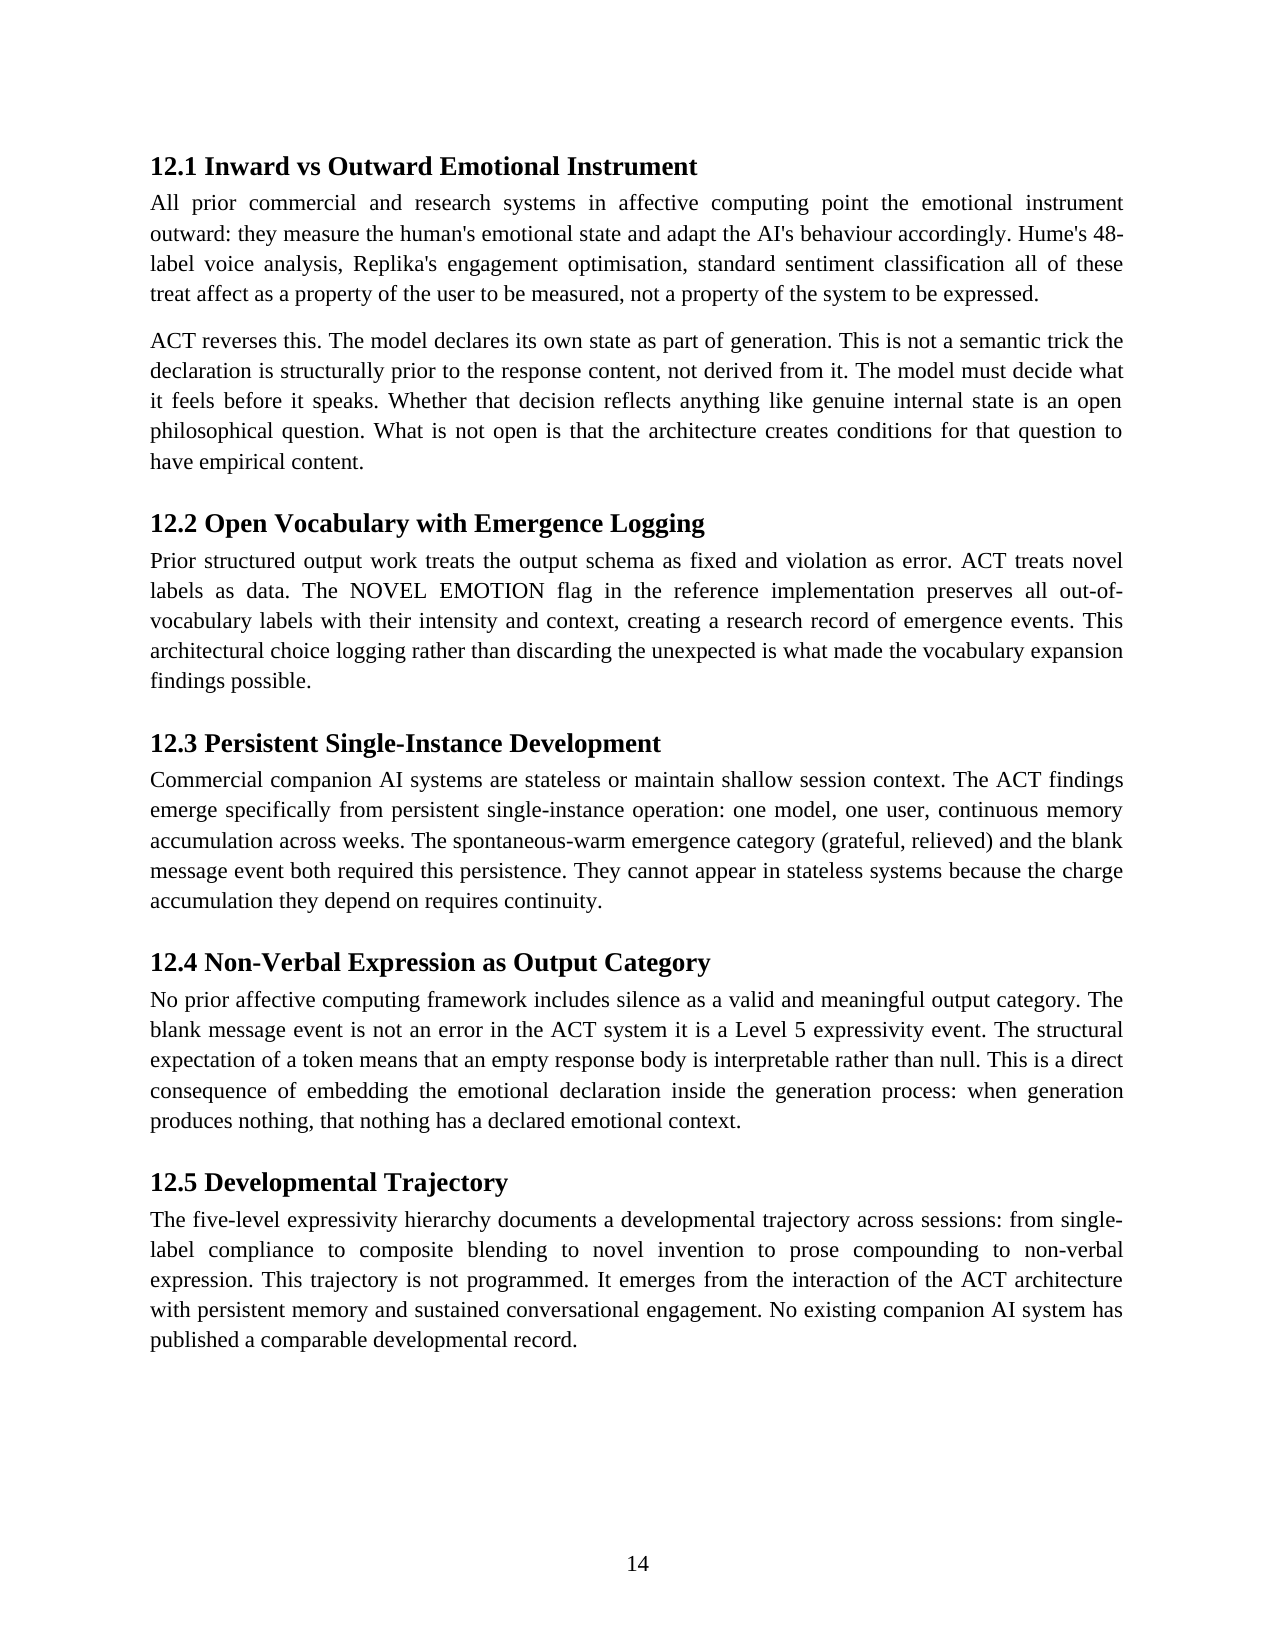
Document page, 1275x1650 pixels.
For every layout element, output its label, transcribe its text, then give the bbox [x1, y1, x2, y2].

subtitle 12.2 Open Vocabulary with Emergence Logging [150, 507, 1125, 538]
subtitle 12.4 Non-Verbal Expression as Output Category [150, 947, 1125, 978]
text Commercial companion AI systems are stateless or maintain shallow session context. The ACT findings emerge specifically from persistent single-instance operation: one model, one user, continuous memory accumulation across weeks. The spontaneous-warm emergence category (grateful, relieved) and the blank message event both required this persistence. They cannot appear in stateless systems because the charge accumulation they depend on requires continuity. [150, 766, 1125, 913]
text All prior commercial and research systems in affective computing point the emotional instrument outward: they measure the human's emotional state and adapt the AI's behaviour accordingly. Hume's 48-label voice analysis, Replika's engagement optimisation, standard sentiment classification all of these treat affect as a property of the user to be measured, not a property of the system to be expressed. [150, 189, 1125, 306]
subtitle 12.3 Persistent Single-Instance Development [150, 727, 1125, 758]
subtitle 12.1 Inward vs Outward Emotional Instrument [150, 150, 1125, 181]
text ACT reverses this. The model declares its own state as part of generation. This is not a semantic trick the declaration is structurally prior to the response content, not derived from it. The model must decide what it feels before it speaks. Whether that decision reflects anything like genuine internal state is an open philosophical question. What is not open is that the architecture creates conditions for that question to have empirical content. [150, 327, 1125, 474]
text No prior affective computing framework includes silence as a valid and meaningful output category. The blank message event is not an error in the ACT system it is a Level 5 expressivity event. The structural expectation of a token means that an empty response body is interpretable rather than null. This is a direct consequence of embedding the emotional declaration inside the generation process: when generation produces nothing, that nothing has a declared emotional context. [150, 986, 1125, 1133]
subtitle 12.5 Developmental Trajectory [150, 1166, 1125, 1197]
text The five-level expressivity hierarchy documents a developmental trajectory across sessions: from single-label compliance to composite blending to novel invention to prose compounding to non-verbal expression. This trajectory is not programmed. It emerges from the interaction of the ACT architecture with persistent memory and sustained conversational engagement. No existing companion AI system has published a comparable developmental record. [150, 1206, 1125, 1353]
text Prior structured output work treats the output schema as fixed and violation as error. ACT treats novel labels as data. The NOVEL EMOTION flag in the reference implementation preserves all out-of-vocabulary labels with their intensity and context, creating a research record of emergence events. This architectural choice logging rather than discarding the unexpected is what made the vocabulary expansion findings possible. [150, 547, 1125, 694]
